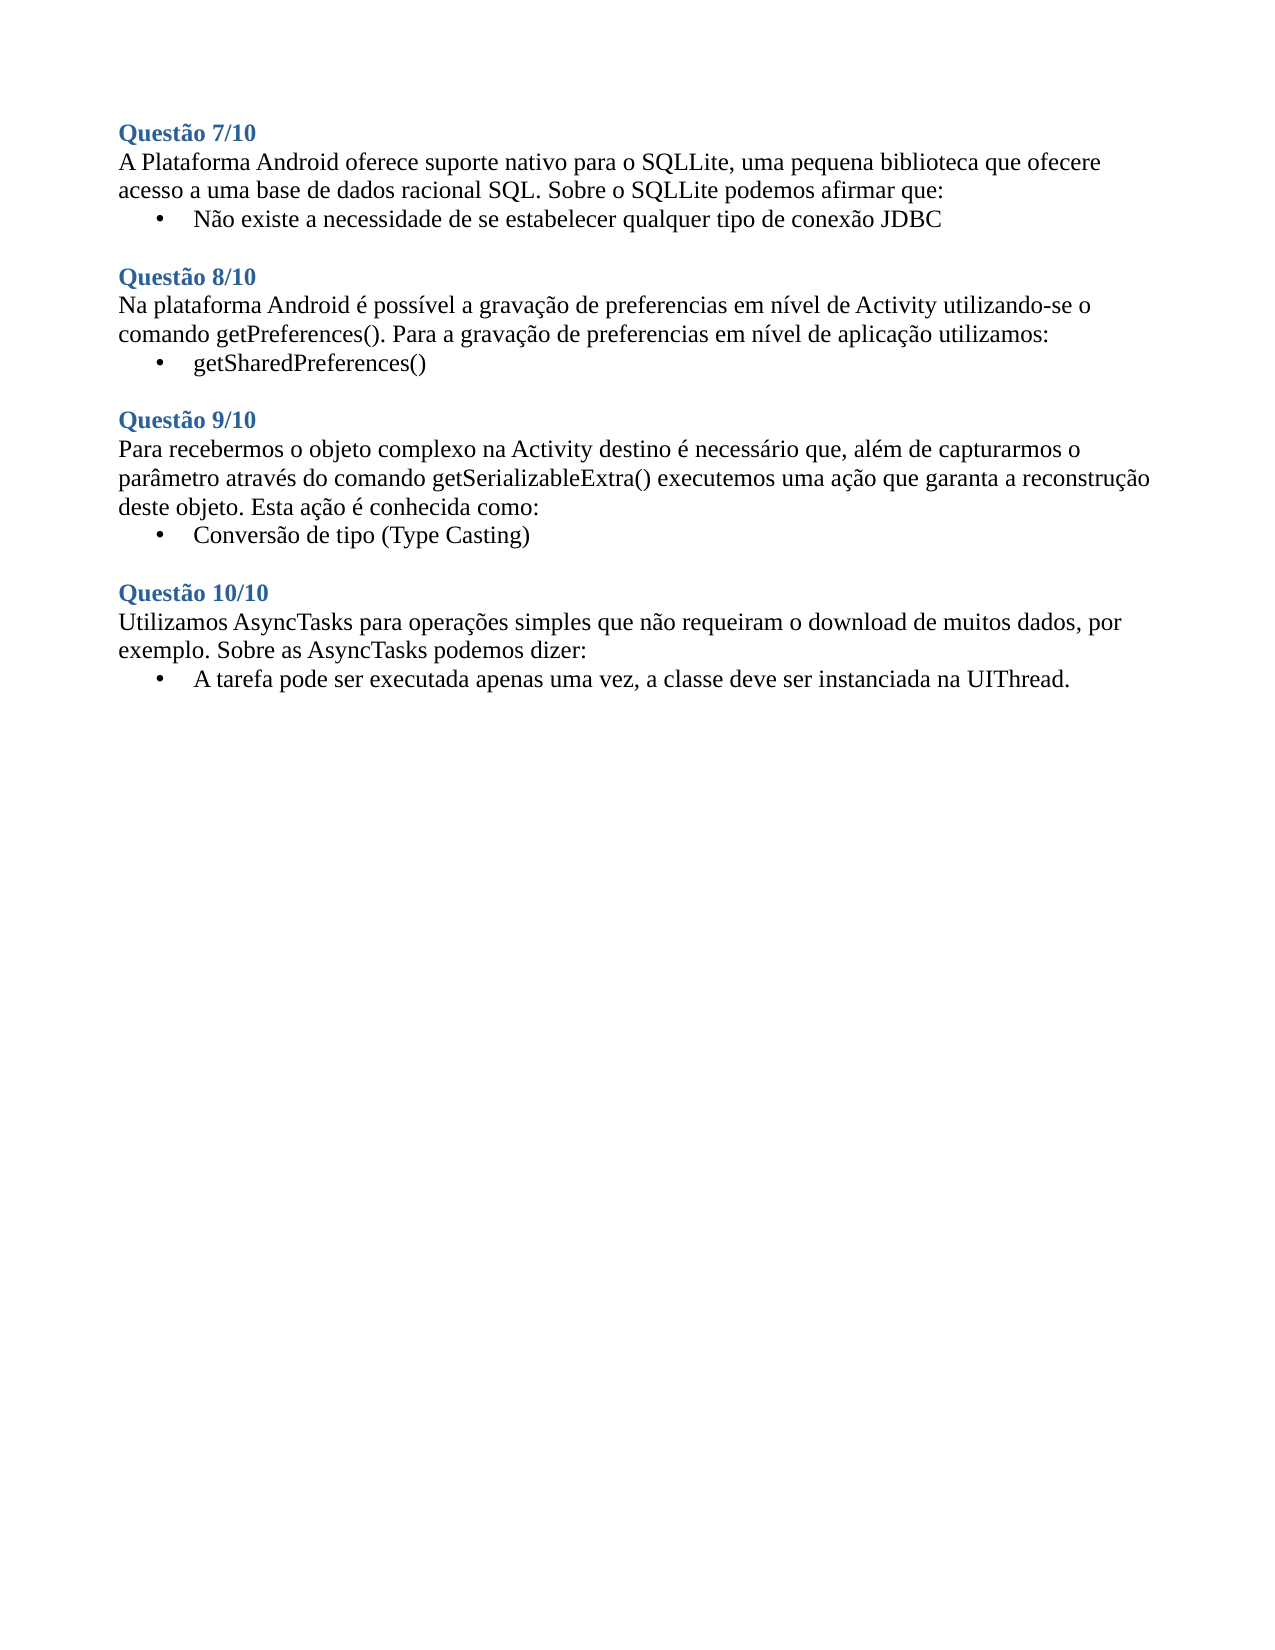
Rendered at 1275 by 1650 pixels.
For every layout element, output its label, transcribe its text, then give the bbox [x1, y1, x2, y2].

list Não existe a necessidade de se estabelecer qualquer tipo de conexão JDBC [156, 204, 1157, 233]
text Questão 7/10 [118, 118, 1157, 147]
text A Plataforma Android oferece suporte nativo para o SQLLite, uma pequena biblioteca que ofecere acesso a uma base de dados racional SQL. Sobre o SQLLite podemos afirmar que: [118, 147, 1157, 204]
list getSharedPreferences() [156, 348, 1157, 377]
text Utilizamos AsyncTasks para operações simples que não requeiram o download de muitos dados, por exemplo. Sobre as AsyncTasks podemos dizer: [118, 607, 1157, 664]
text Questão 8/10 [118, 262, 1157, 291]
text Questão 10/10 [118, 578, 1157, 607]
text Para recebermos o objeto complexo na Activity destino é necessário que, além de capturarmos o parâmetro através do comando getSerializableExtra() executemos uma ação que garanta a reconstrução deste objeto. Esta ação é conhecida como: [118, 434, 1157, 521]
text Questão 9/10 [118, 406, 1157, 434]
list A tarefa pode ser executada apenas uma vez, a classe deve ser instanciada na UIThread. [156, 664, 1157, 693]
text Na plataforma Android é possível a gravação de preferencias em nível de Activity utilizando-se o comando getPreferences(). Para a gravação de preferencias em nível de aplicação utilizamos: [118, 291, 1157, 348]
list Conversão de tipo (Type Casting) [156, 521, 1157, 549]
